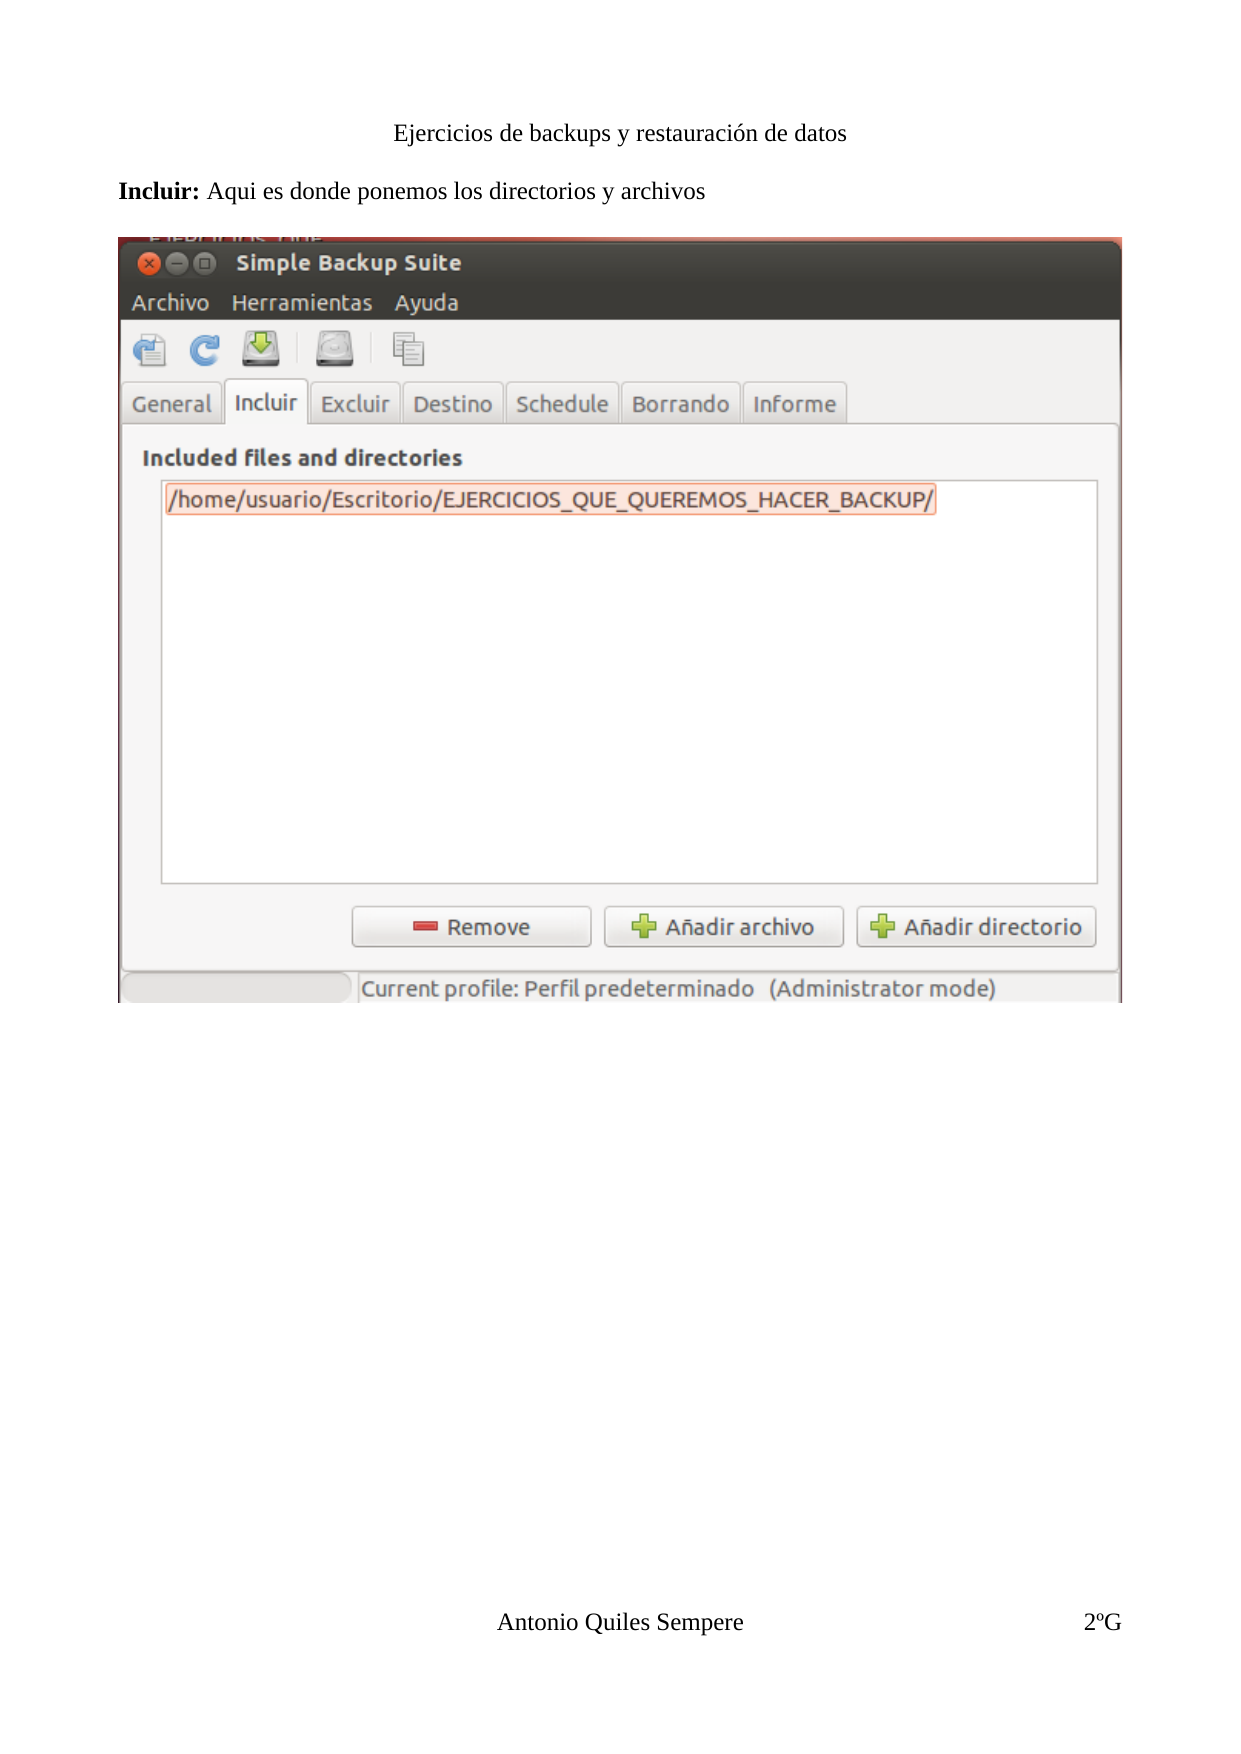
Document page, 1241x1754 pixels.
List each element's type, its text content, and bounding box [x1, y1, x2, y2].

picture [118, 237, 1123, 1003]
text Incluir: Aqui es donde ponemos los directorios y archivos [118, 176, 1122, 205]
